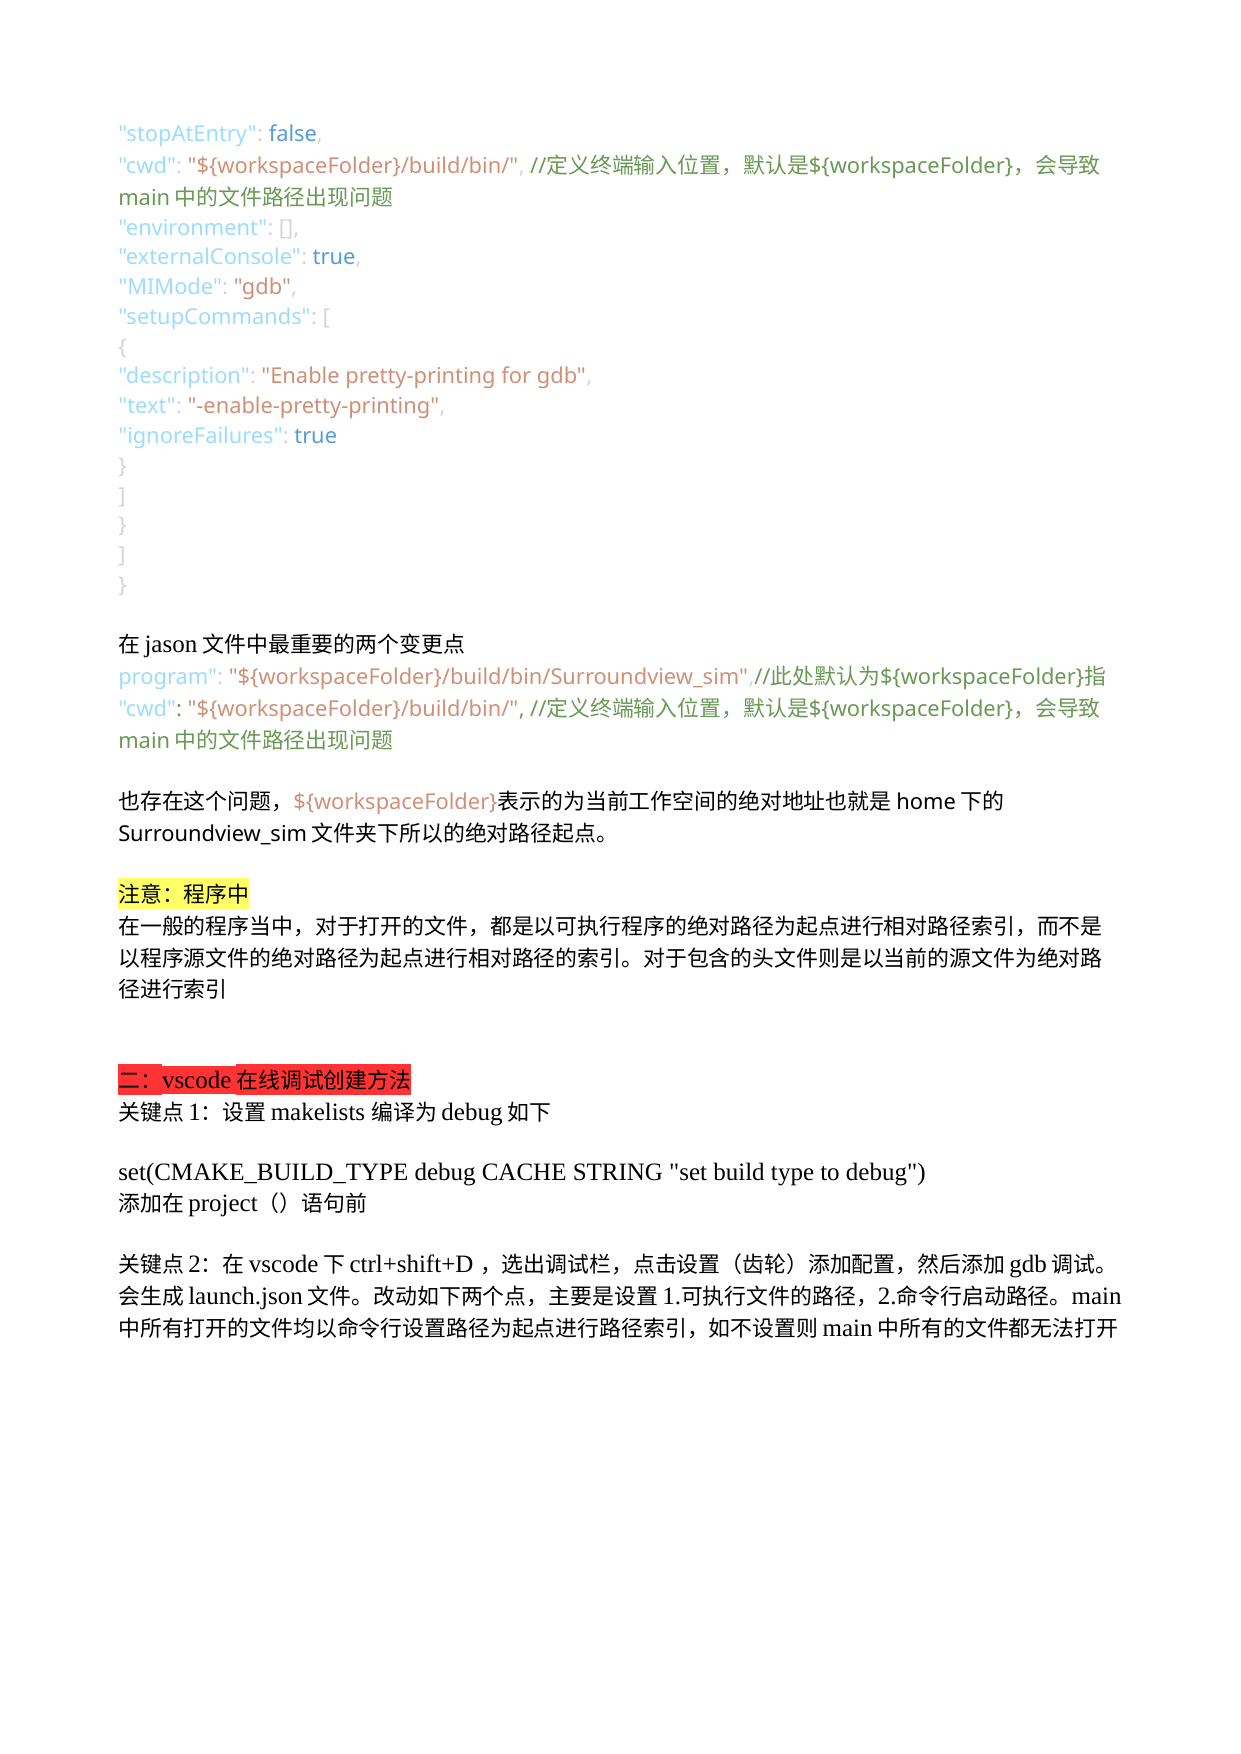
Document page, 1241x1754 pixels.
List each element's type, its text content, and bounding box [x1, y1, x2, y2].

text 也存在这个问题，${workspaceFolder}表示的为当前工作空间的绝对地址也就是 home下的Surroundview_sim文件夹下所以的绝对路径起点。 [118, 784, 1122, 848]
text 在一般的程序当中，对于打开的文件，都是以可执行程序的绝对路径为起点进行相对路径索引，而不是以程序源文件的绝对路径为起点进行相对路径的索引。对于包含的头文件则是以当前的源文件为绝对路径进行索引 [118, 909, 1122, 1004]
text "environment": [], [118, 211, 1122, 241]
text "setupCommands": [ [118, 301, 1122, 331]
text 关键点2：在vscode下ctrl+shift+D ，选出调试栏，点击设置（齿轮）添加配置，然后添加gdb调试。会生成launch.json文件。改动如下两个点，主要是设置1.可执行文件的路径，2.命令行启动路径。main中所有打开的文件均以命令行设置路径为起点进行路径索引，如不设置则main中所有的文件都无法打开 [118, 1247, 1122, 1342]
text { [118, 331, 1122, 360]
text 注意：程序中 [118, 877, 1122, 909]
text 在jason文件中最重要的两个变更点 [118, 627, 1122, 659]
text "description": "Enable pretty-printing for gdb", [118, 360, 1122, 390]
text "cwd": "${workspaceFolder}/build/bin/", //定义终端输入位置，默认是${workspaceFolder}，会导致main中的文件路径出现问题 [118, 691, 1122, 754]
text ] [118, 479, 1122, 509]
text "externalConsole": true, [118, 241, 1122, 271]
text 添加在project（）语句前 [118, 1186, 1122, 1218]
text } [118, 450, 1122, 479]
text "stopAtEntry": false, [118, 118, 1122, 148]
text ] [118, 539, 1122, 569]
text set(CMAKE_BUILD_TYPE debug CACHE STRING "set build type to debug") [118, 1156, 1122, 1186]
text program": "${workspaceFolder}/build/bin/Surroundview_sim",//此处默认为${workspaceFolder}指 [118, 659, 1122, 691]
text } [118, 509, 1122, 539]
text "MIMode": "gdb", [118, 271, 1122, 301]
text "cwd": "${workspaceFolder}/build/bin/", //定义终端输入位置，默认是${workspaceFolder}，会导致main中的文件路径出现问题 [118, 148, 1122, 211]
text 二：vscode在线调试创建方法 [118, 1063, 1122, 1095]
text 关键点1：设置makelists 编译为debug如下 [118, 1095, 1122, 1127]
text "text": "-enable-pretty-printing", [118, 390, 1122, 420]
text "ignoreFailures": true [118, 420, 1122, 450]
text } [118, 569, 1122, 599]
